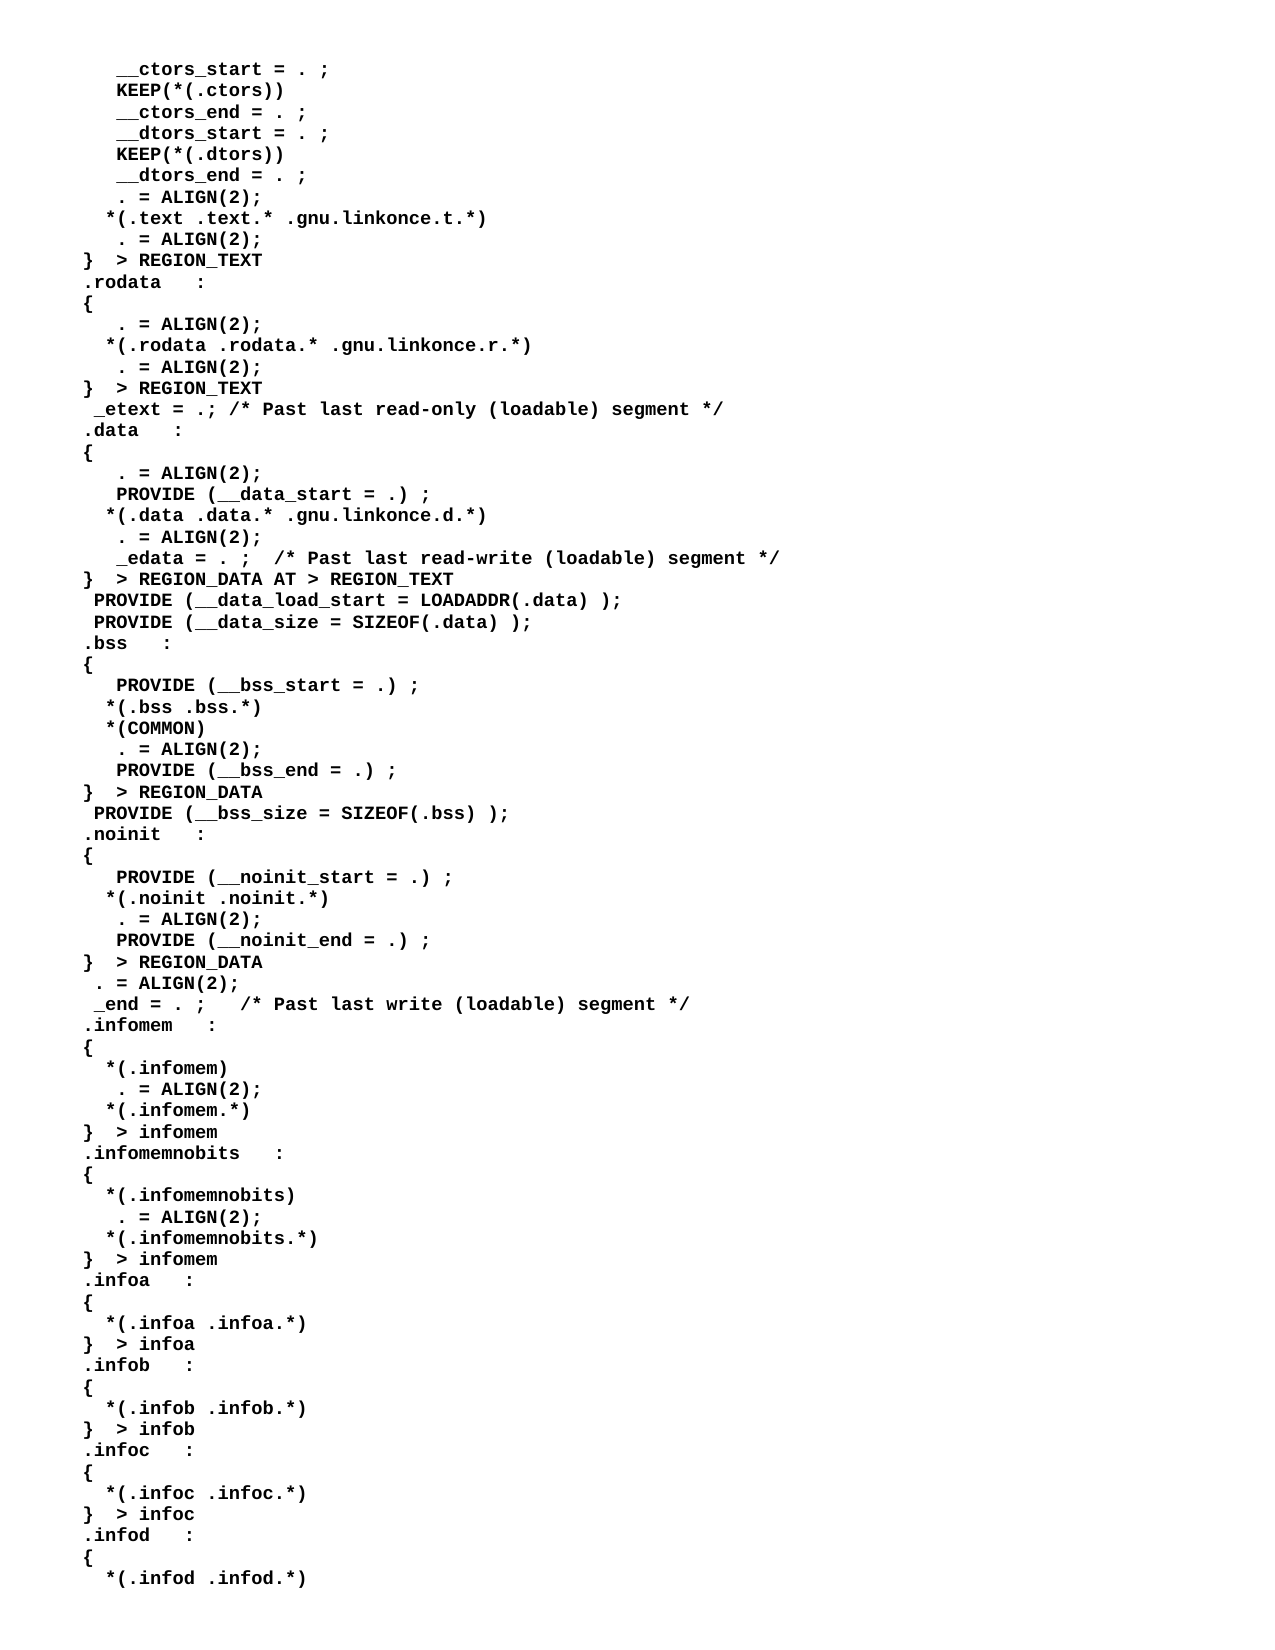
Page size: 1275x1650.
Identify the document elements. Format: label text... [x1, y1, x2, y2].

text } > REGION_DATA [60, 782, 1215, 804]
text *(.infob .infob.*) [60, 1399, 1215, 1420]
text . = ALIGN(2); [60, 1080, 1215, 1101]
text .infoa : [60, 1271, 1215, 1292]
text *(.infod .infod.*) [60, 1569, 1215, 1590]
text *(.infomemnobits) [60, 1186, 1215, 1207]
text *(.text .text.* .gnu.linkonce.t.*) [60, 209, 1215, 230]
text *(.infomem.*) [60, 1101, 1215, 1122]
text __dtors_end = . ; [60, 166, 1215, 187]
text *(.bss .bss.*) [60, 697, 1215, 719]
text .noinit : [60, 825, 1215, 846]
text { [60, 846, 1215, 867]
text __ctors_end = . ; [60, 102, 1215, 124]
text } > REGION_DATA [60, 952, 1215, 974]
text { [60, 442, 1215, 464]
text *(.infoc .infoc.*) [60, 1484, 1215, 1505]
text .infod : [60, 1526, 1215, 1547]
text { [60, 1037, 1215, 1059]
text . = ALIGN(2); [60, 527, 1215, 549]
text { [60, 1165, 1215, 1186]
text .infomem : [60, 1016, 1215, 1037]
text __dtors_start = . ; [60, 124, 1215, 145]
text { [60, 1547, 1215, 1569]
text .rodata : [60, 272, 1215, 294]
text { [60, 655, 1215, 676]
text { [60, 1292, 1215, 1314]
text } > REGION_DATA AT > REGION_TEXT [60, 570, 1215, 591]
text } > REGION_TEXT [60, 251, 1215, 272]
text .infoc : [60, 1441, 1215, 1462]
text *(.data .data.* .gnu.linkonce.d.*) [60, 506, 1215, 527]
text *(.infoa .infoa.*) [60, 1314, 1215, 1335]
text PROVIDE (__data_start = .) ; [60, 485, 1215, 506]
text } > infob [60, 1420, 1215, 1441]
text PROVIDE (__noinit_end = .) ; [60, 931, 1215, 952]
text *(.noinit .noinit.*) [60, 889, 1215, 910]
text . = ALIGN(2); [60, 230, 1215, 251]
text . = ALIGN(2); [60, 315, 1215, 336]
text } > infoc [60, 1505, 1215, 1526]
text } > infomem [60, 1250, 1215, 1271]
text . = ALIGN(2); [60, 187, 1215, 209]
text _edata = . ; /* Past last read-write (loadable) segment */ [60, 549, 1215, 570]
text . = ALIGN(2); [60, 464, 1215, 485]
text { [60, 1462, 1215, 1484]
text *(COMMON) [60, 719, 1215, 740]
text *(.rodata .rodata.* .gnu.linkonce.r.*) [60, 336, 1215, 357]
text . = ALIGN(2); [60, 974, 1215, 995]
text KEEP(*(.ctors)) [60, 81, 1215, 102]
text .infomemnobits : [60, 1144, 1215, 1165]
text PROVIDE (__data_size = SIZEOF(.data) ); [60, 612, 1215, 634]
text PROVIDE (__noinit_start = .) ; [60, 867, 1215, 889]
text __ctors_start = . ; [60, 60, 1215, 81]
text PROVIDE (__data_load_start = LOADADDR(.data) ); [60, 591, 1215, 612]
text . = ALIGN(2); [60, 1207, 1215, 1229]
text _etext = .; /* Past last read-only (loadable) segment */ [60, 400, 1215, 421]
text { [60, 1377, 1215, 1399]
text PROVIDE (__bss_size = SIZEOF(.bss) ); [60, 804, 1215, 825]
text } > infoa [60, 1335, 1215, 1356]
text } > REGION_TEXT [60, 379, 1215, 400]
text _end = . ; /* Past last write (loadable) segment */ [60, 995, 1215, 1016]
text .data : [60, 421, 1215, 442]
text *(.infomem) [60, 1059, 1215, 1080]
text } > infomem [60, 1122, 1215, 1144]
text PROVIDE (__bss_start = .) ; [60, 676, 1215, 697]
text PROVIDE (__bss_end = .) ; [60, 761, 1215, 782]
text *(.infomemnobits.*) [60, 1229, 1215, 1250]
text { [60, 294, 1215, 315]
text KEEP(*(.dtors)) [60, 145, 1215, 166]
text .infob : [60, 1356, 1215, 1377]
text . = ALIGN(2); [60, 910, 1215, 931]
text . = ALIGN(2); [60, 357, 1215, 379]
text .bss : [60, 634, 1215, 655]
text . = ALIGN(2); [60, 740, 1215, 761]
